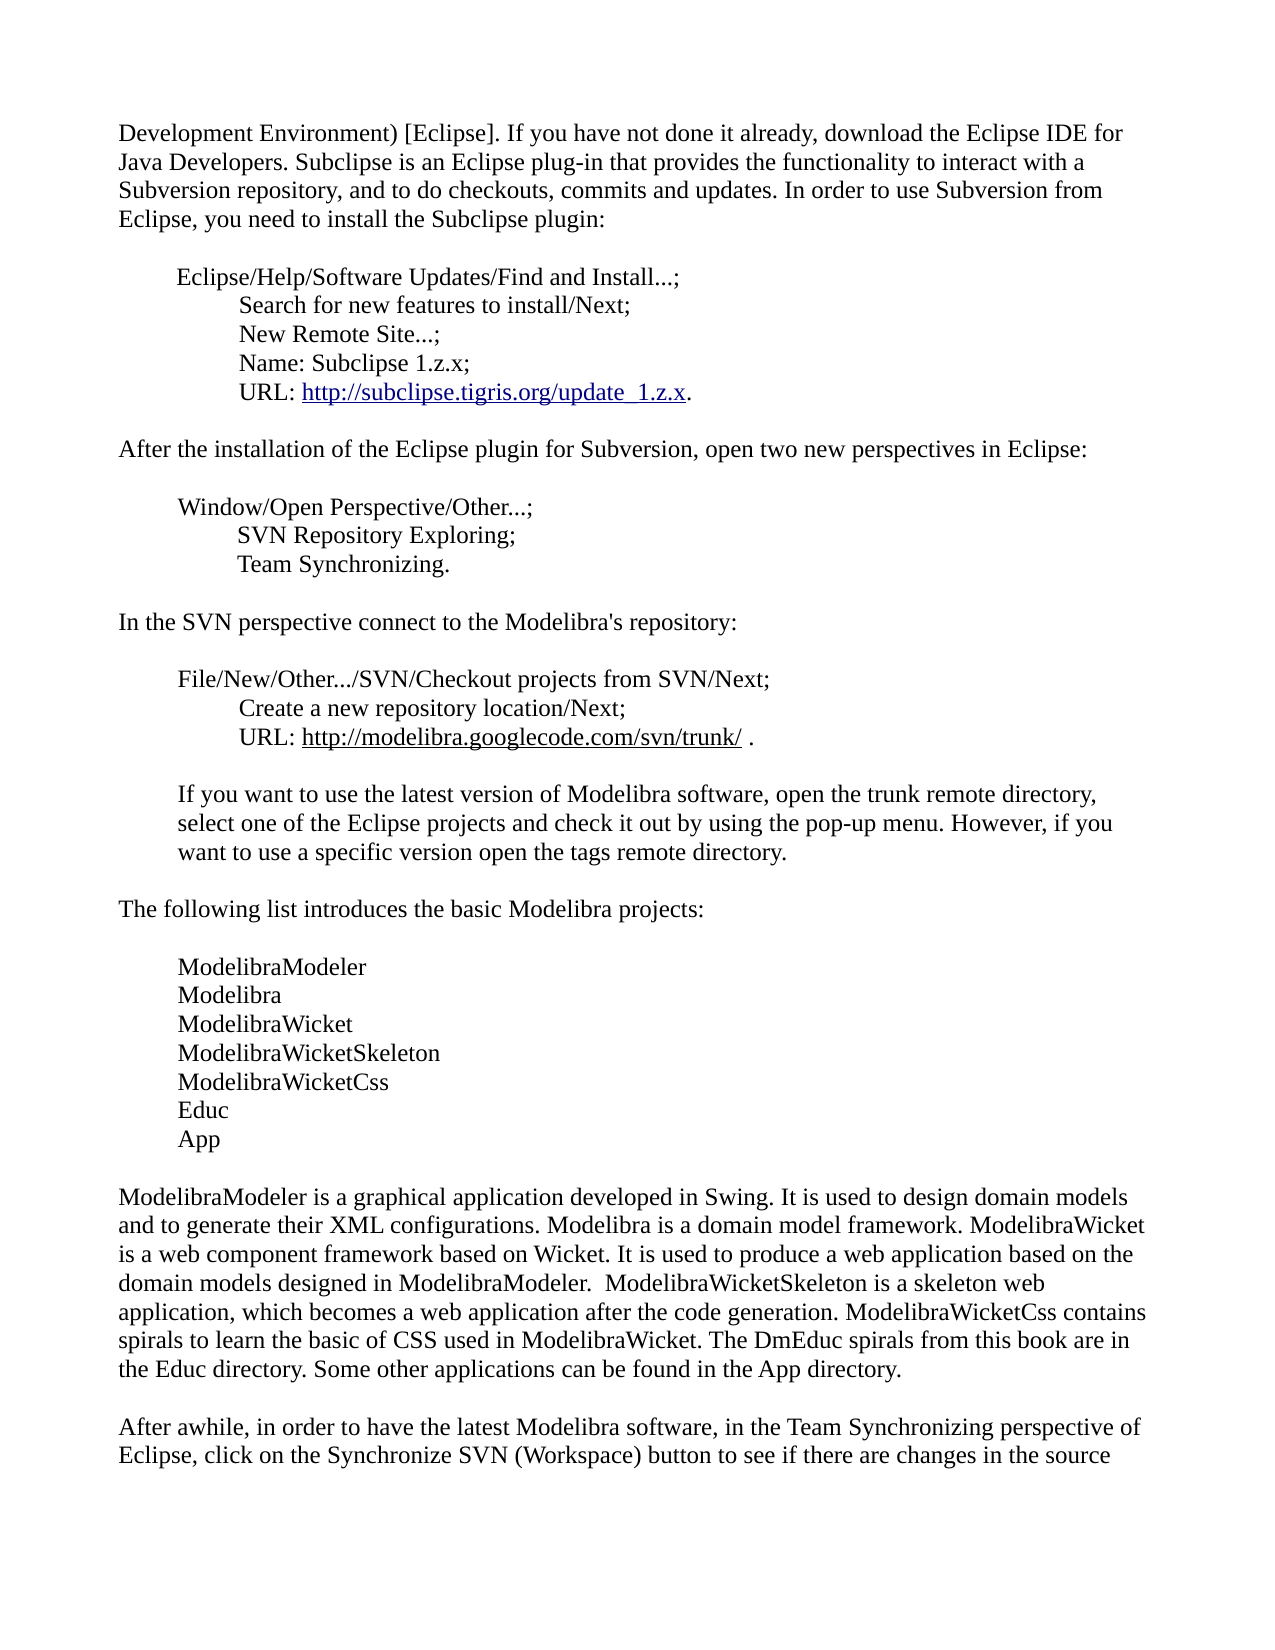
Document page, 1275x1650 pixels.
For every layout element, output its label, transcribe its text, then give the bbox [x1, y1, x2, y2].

text The following list introduces the basic Modelibra projects: ModelibraModeler [118, 894, 1157, 981]
text Search for new features to install/Next; [118, 291, 1157, 319]
text If you want to use the latest version of Modelibra software, open the trunk remote directory, select one of the Eclipse projects and check it out by using the pop-up menu. However, if you want to use a specific version open the tags remote directory. [177, 779, 1157, 866]
text SVN Repository Exploring; [118, 521, 1157, 549]
text URL: http://modelibra.googlecode.com/svn/trunk/ . [118, 722, 1157, 751]
text URL: http://subclipse.tigris.org/update_1.z.x. [118, 377, 1157, 406]
text Development Environment) [Eclipse]. If you have not done it already, download the Eclipse IDE for Java Developers. Subclipse is an Eclipse plug-in that provides the functionality to interact with a Subversion repository, and to do checkouts, commits and updates. In order to use Subversion from Eclipse, you need to install the Subclipse plugin: [118, 118, 1157, 233]
text Window/Open Perspective/Other...; [118, 492, 1157, 521]
text Modelibra ModelibraWicket ModelibraWicketSkeleton [118, 981, 1157, 1067]
text After the installation of the Eclipse plugin for Subversion, open two new perspectives in Eclipse: [118, 434, 1157, 463]
text In the SVN perspective connect to the Modelibra's repository: [118, 607, 1157, 636]
text Eclipse/Help/Software Updates/Find and Install...; [118, 262, 1157, 291]
text Team Synchronizing. [118, 549, 1157, 578]
text File/New/Other.../SVN/Checkout projects from SVN/Next; [118, 664, 1157, 693]
text ModelibraWicketCss [118, 1067, 1157, 1096]
text Educ [118, 1096, 1157, 1124]
text New Remote Site...; [118, 319, 1157, 348]
text After awhile, in order to have the latest Modelibra software, in the Team Synchronizing perspective of Eclipse, click on the Synchronize SVN (Workspace) button to see if there are changes in the source [118, 1412, 1157, 1469]
text App [118, 1124, 1157, 1153]
text ModelibraModeler is a graphical application developed in Swing. It is used to design domain models and to generate their XML configurations. Modelibra is a domain model framework. ModelibraWicket is a web component framework based on Wicket. It is used to produce a web application based on the domain models designed in ModelibraModeler. ModelibraWicketSkeleton is a skeleton web application, which becomes a web application after the code generation. ModelibraWicketCss contains spirals to learn the basic of CSS used in ModelibraWicket. The DmEduc spirals from this book are in the Educ directory. Some other applications can be found in the App directory. [118, 1182, 1157, 1383]
text Name: Subclipse 1.z.x; [118, 348, 1157, 377]
text Create a new repository location/Next; [118, 693, 1157, 722]
